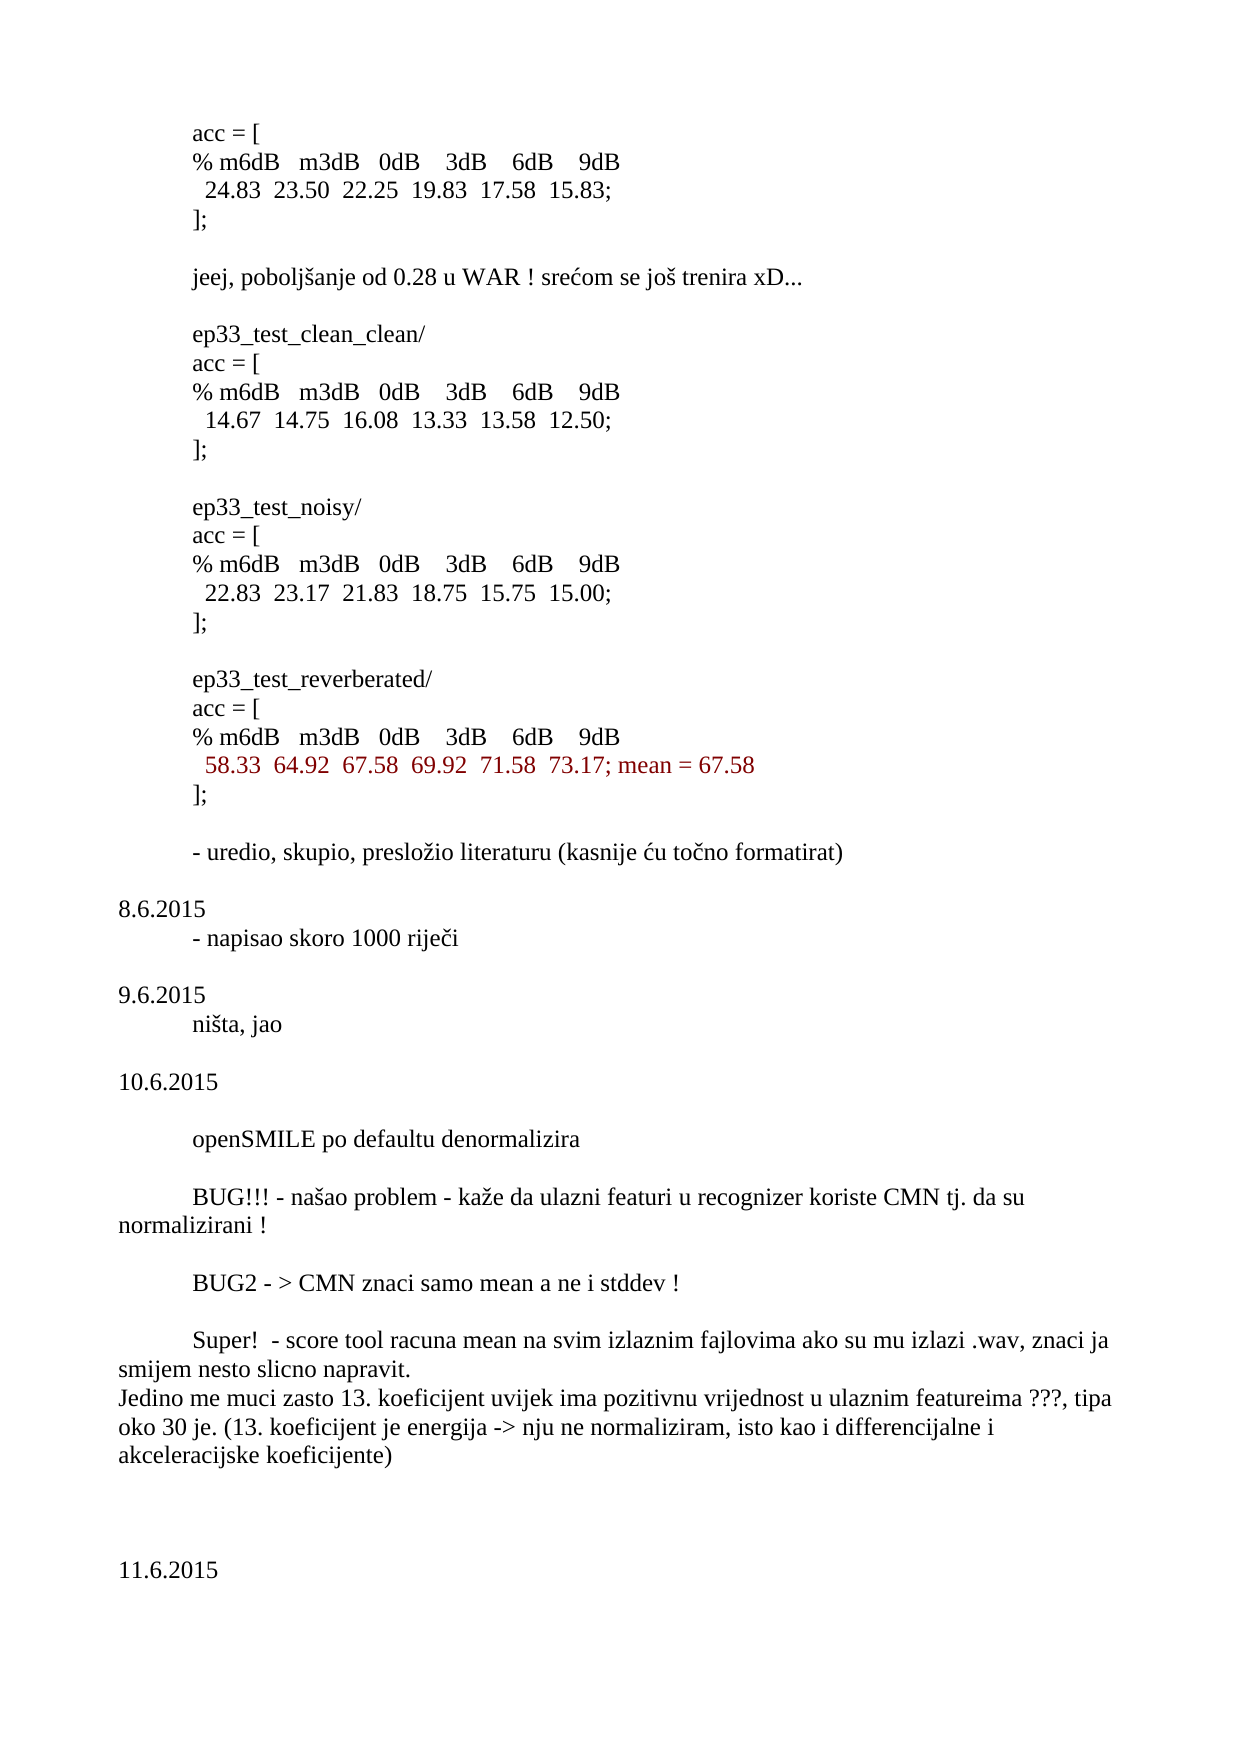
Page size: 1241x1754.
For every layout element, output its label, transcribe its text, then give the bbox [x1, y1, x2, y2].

text - napisao skoro 1000 riječi [118, 923, 1122, 952]
text ništa, jao [118, 1009, 1122, 1038]
text acc = [ [192, 693, 1122, 722]
text ]; [192, 779, 1122, 808]
text Super! - score tool racuna mean na svim izlaznim fajlovima ako su mu izlazi .wav, znaci ja smijem nesto slicno napravit. [118, 1326, 1122, 1383]
text openSMILE po defaultu denormalizira [118, 1124, 1122, 1153]
text BUG!!! - našao problem - kaže da ulazni featuri u recognizer koriste CMN tj. da su normalizirani ! [118, 1182, 1122, 1239]
text ep33_test_clean_clean/ [192, 319, 1122, 348]
text 58.33 64.92 67.58 69.92 71.58 73.17; mean = 67.58 [192, 751, 1122, 779]
text 22.83 23.17 21.83 18.75 15.75 15.00; [192, 578, 1122, 607]
text 8.6.2015 [118, 894, 1122, 923]
text 11.6.2015 [118, 1556, 1122, 1584]
text acc = [ [192, 521, 1122, 549]
text ]; [192, 204, 1122, 233]
text 10.6.2015 [118, 1067, 1122, 1096]
text ep33_test_reverberated/ [192, 664, 1122, 693]
text ep33_test_noisy/ [192, 492, 1122, 521]
text 24.83 23.50 22.25 19.83 17.58 15.83; [192, 176, 1122, 204]
text % m6dB m3dB 0dB 3dB 6dB 9dB [192, 722, 1122, 751]
text ]; [192, 607, 1122, 636]
text jeej, poboljšanje od 0.28 u WAR ! srećom se još trenira xD... [192, 262, 1122, 291]
text % m6dB m3dB 0dB 3dB 6dB 9dB [192, 377, 1122, 406]
text % m6dB m3dB 0dB 3dB 6dB 9dB [192, 147, 1122, 176]
text 14.67 14.75 16.08 13.33 13.58 12.50; [192, 406, 1122, 434]
text BUG2 - > CMN znaci samo mean a ne i stddev ! [118, 1268, 1122, 1297]
text ]; [192, 434, 1122, 463]
text acc = [ [192, 118, 1122, 147]
text acc = [ [192, 348, 1122, 377]
text Jedino me muci zasto 13. koeficijent uvijek ima pozitivnu vrijednost u ulaznim featureima ???, tipa oko 30 je. (13. koeficijent je energija -> nju ne normaliziram, isto kao i differencijalne i akceleracijske koeficijente) [118, 1383, 1122, 1469]
text - uredio, skupio, presložio literaturu (kasnije ću točno formatirat) [118, 837, 1122, 866]
text 9.6.2015 [118, 981, 1122, 1009]
text % m6dB m3dB 0dB 3dB 6dB 9dB [192, 549, 1122, 578]
